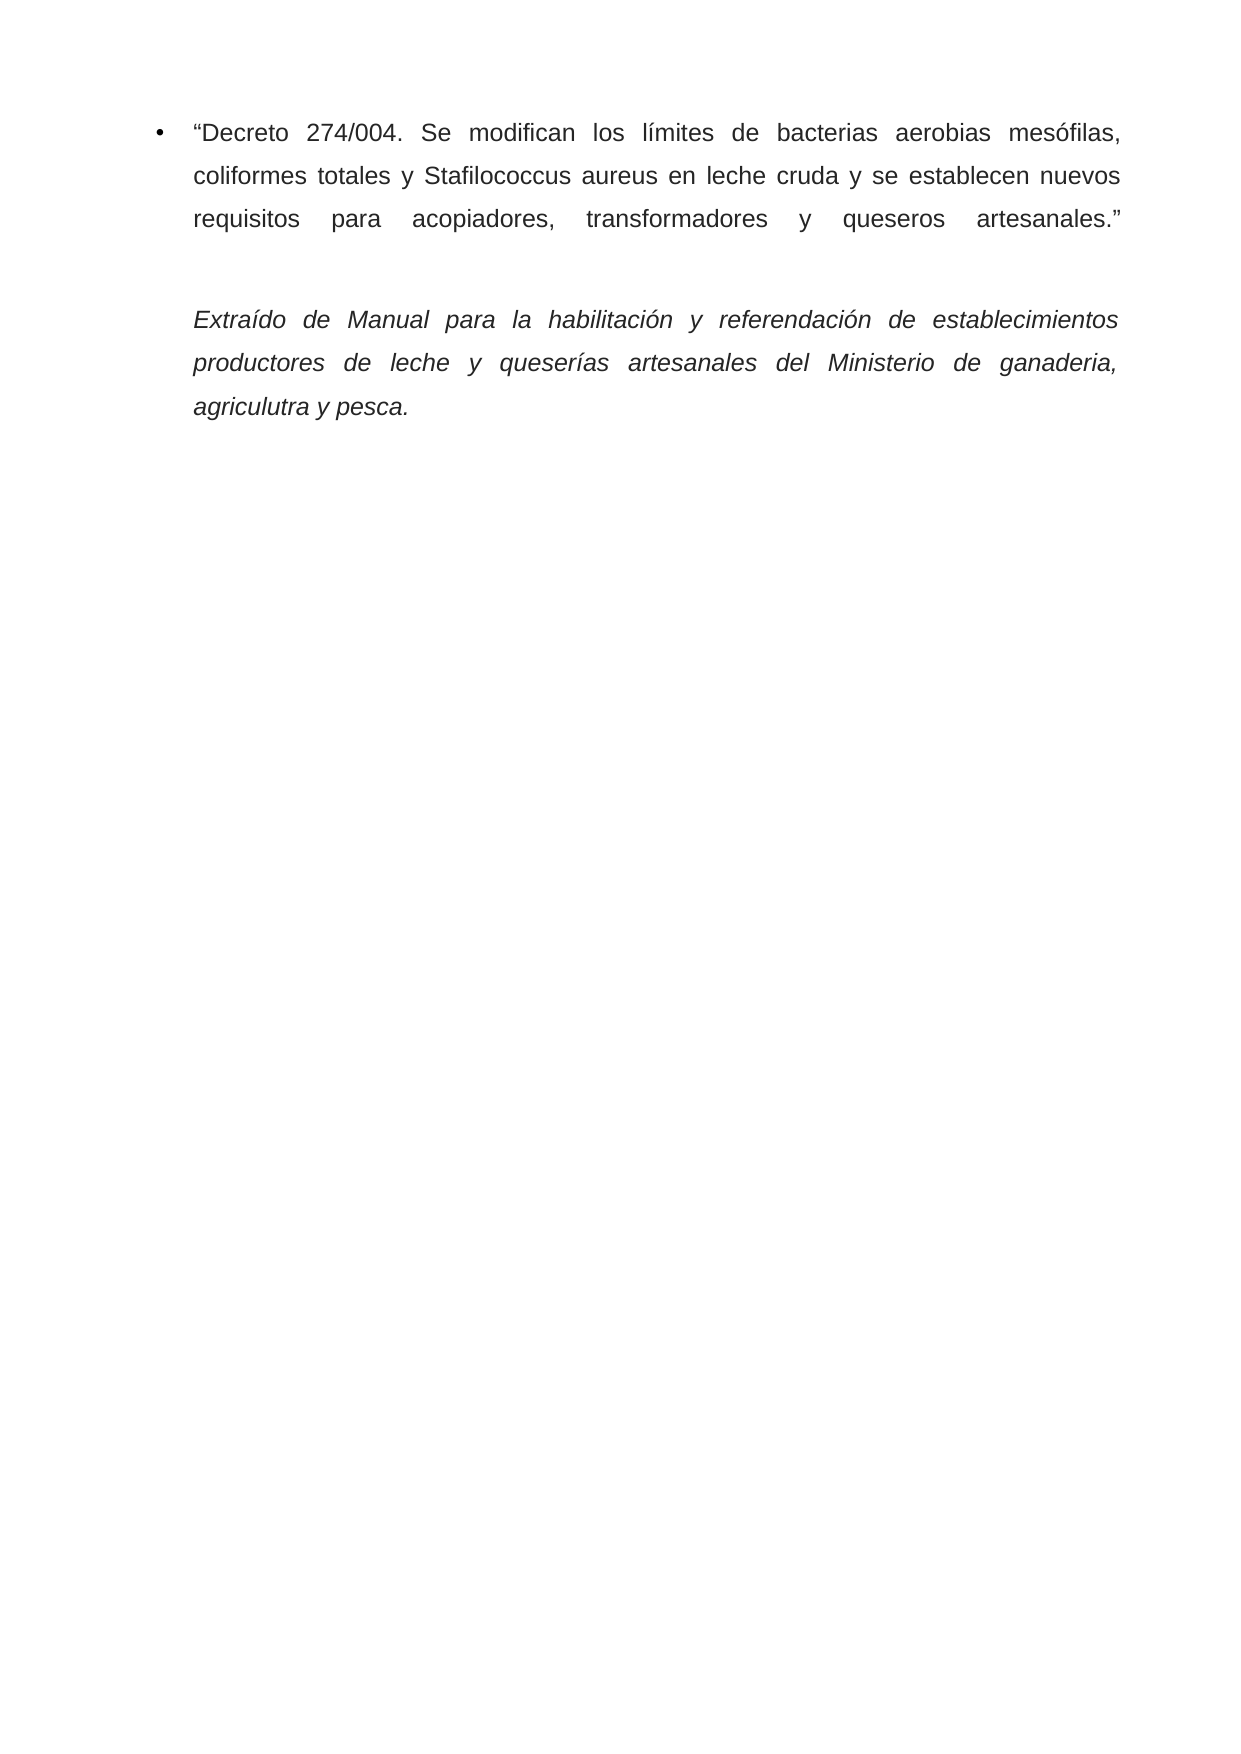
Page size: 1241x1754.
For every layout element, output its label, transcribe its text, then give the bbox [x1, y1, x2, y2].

list Extraído de Manual para la habilitación y referendación de establecimientos productores de leche y queserías artesanales del Ministerio de ganaderia, agriculutra y pesca. [156, 305, 1122, 420]
list “Decreto 274/004. Se modifican los límites de bacterias aerobias mesófilas, coliformes totales y Stafilococcus aureus en leche cruda y se establecen nuevos requisitos para acopiadores, transformadores y queseros artesanales.” [156, 118, 1122, 276]
